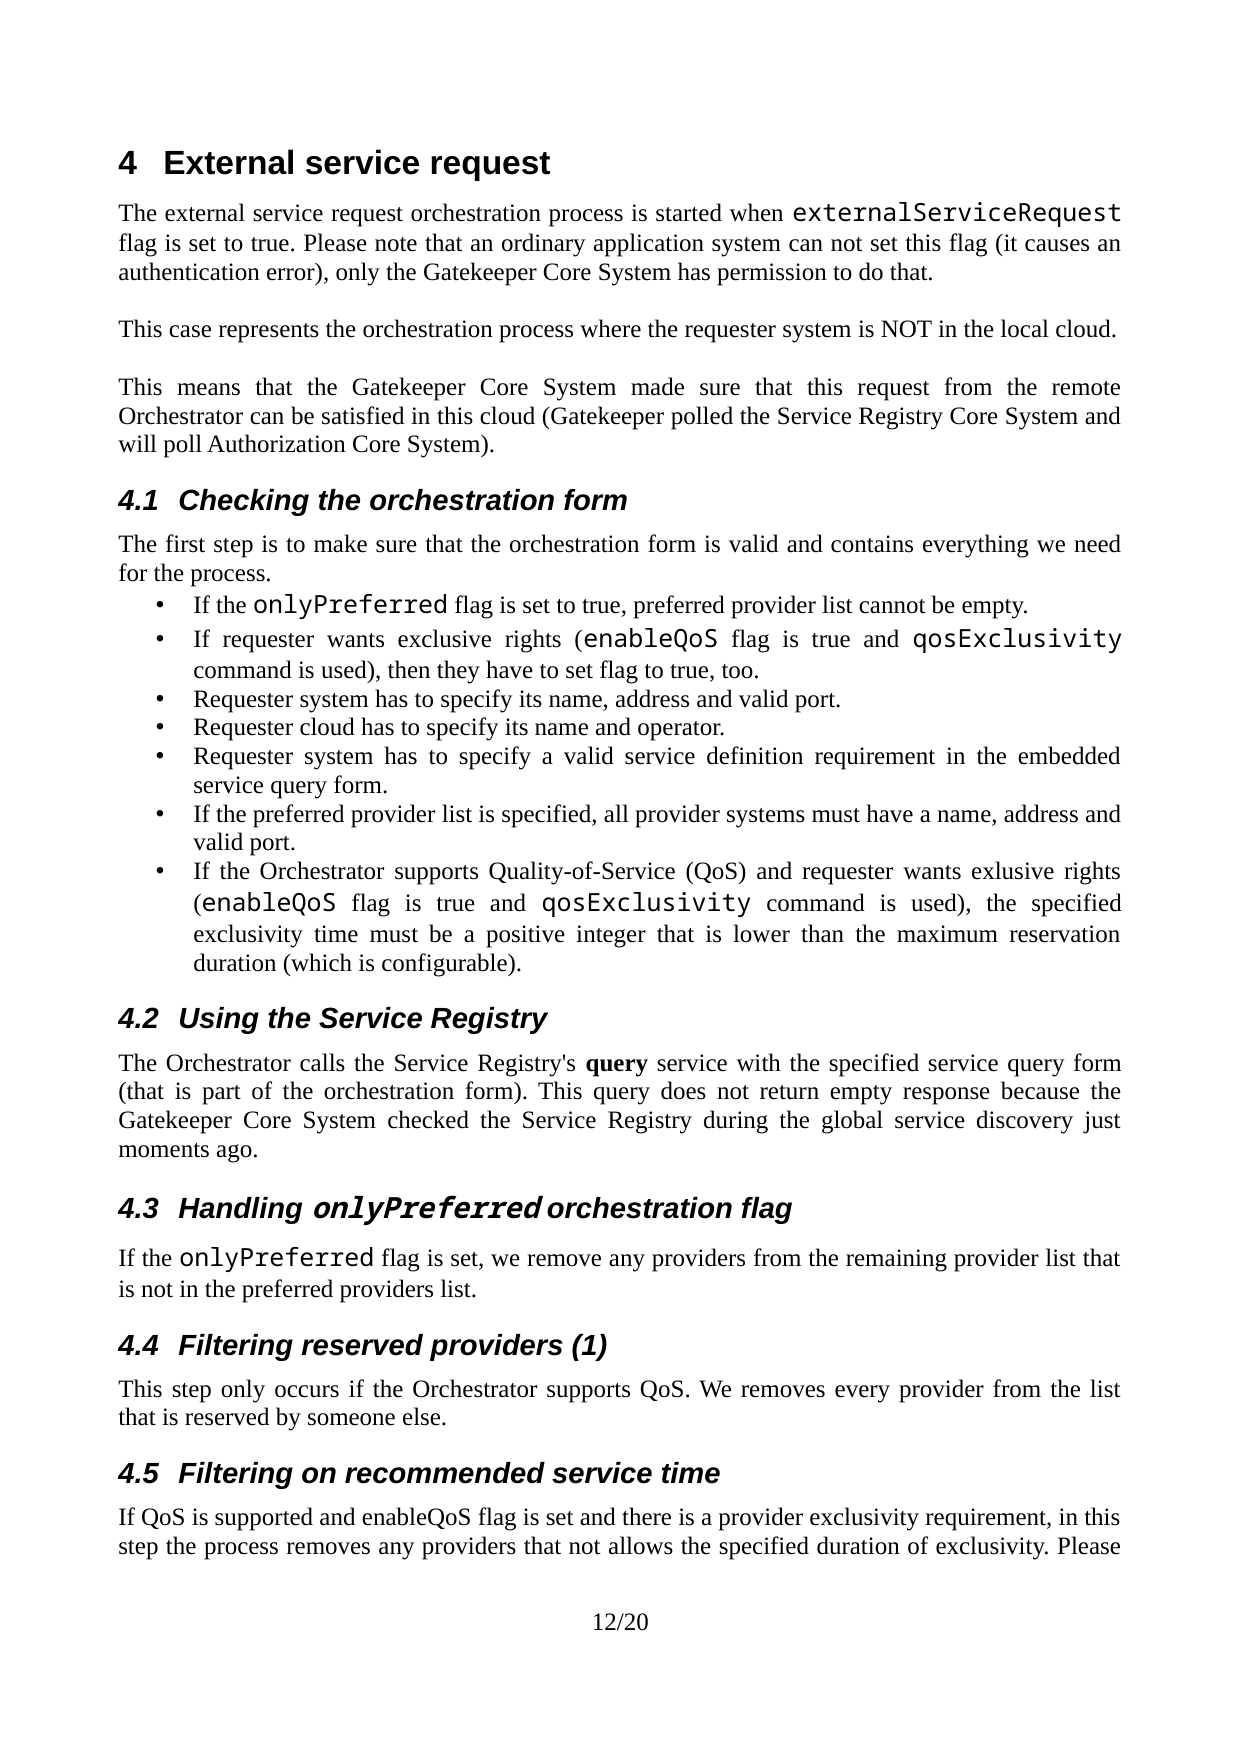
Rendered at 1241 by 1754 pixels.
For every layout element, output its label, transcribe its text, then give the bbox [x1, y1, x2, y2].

text The first step is to make sure that the orchestration form is valid and contains everything we need for the process. [118, 529, 1122, 587]
subtitle Filtering on recommended service time [118, 1456, 1122, 1490]
list If the preferred provider list is specified, all provider systems must have a name, address and valid port. [156, 799, 1122, 856]
text If the onlyPreferred flag is set, we remove any providers from the remaining provider list that is not in the preferred providers list. [118, 1240, 1122, 1303]
list Requester system has to specify its name, address and valid port. [156, 684, 1122, 712]
list Requester cloud has to specify its name and operator. [156, 712, 1122, 741]
list If requester wants exclusive rights (enableQoS flag is true and qosExclusivity command is used), then they have to set flag to true, too. [156, 621, 1122, 684]
list If the onlyPreferred flag is set to true, preferred provider list cannot be empty. [156, 587, 1122, 621]
subtitle External service request [118, 143, 1122, 182]
subtitle Filtering reserved providers (1) [118, 1328, 1122, 1361]
subtitle Checking the orchestration form [118, 483, 1122, 517]
text This case represents the orchestration process where the requester system is NOT in the local cloud. [118, 314, 1122, 343]
list Requester system has to specify a valid service definition requirement in the embedded service query form. [156, 741, 1122, 799]
text The external service request orchestration process is started when externalServiceRequest flag is set to true. Please note that an ordinary application system can not set this flag (it causes an authentication error), only the Gatekeeper Core System has permission to do that. [118, 194, 1122, 286]
subtitle Using the Service Registry [118, 1002, 1122, 1035]
text This step only occurs if the Orchestrator supports QoS. We removes every provider from the list that is reserved by someone else. [118, 1374, 1122, 1431]
subtitle Handling onlyPreferred orchestration flag [118, 1188, 1122, 1227]
list If the Orchestrator supports Quality-of-Service (QoS) and requester wants exlusive rights (enableQoS flag is true and qosExclusivity command is used), the specified exclusivity time must be a positive integer that is lower than the maximum reservation duration (which is configurable). [156, 856, 1122, 977]
text This means that the Gatekeeper Core System made sure that this request from the remote Orchestrator can be satisfied in this cloud (Gatekeeper polled the Service Registry Core System and will poll Authorization Core System). [118, 372, 1122, 458]
text The Orchestrator calls the Service Registry's query service with the specified service query form (that is part of the orchestration form). This query does not return empty response because the Gatekeeper Core System checked the Service Registry during the global service discovery just moments ago. [118, 1048, 1122, 1163]
text If QoS is supported and enableQoS flag is set and there is a provider exclusivity requirement, in this step the process removes any providers that not allows the specified duration of exclusivity. Please [118, 1502, 1122, 1560]
